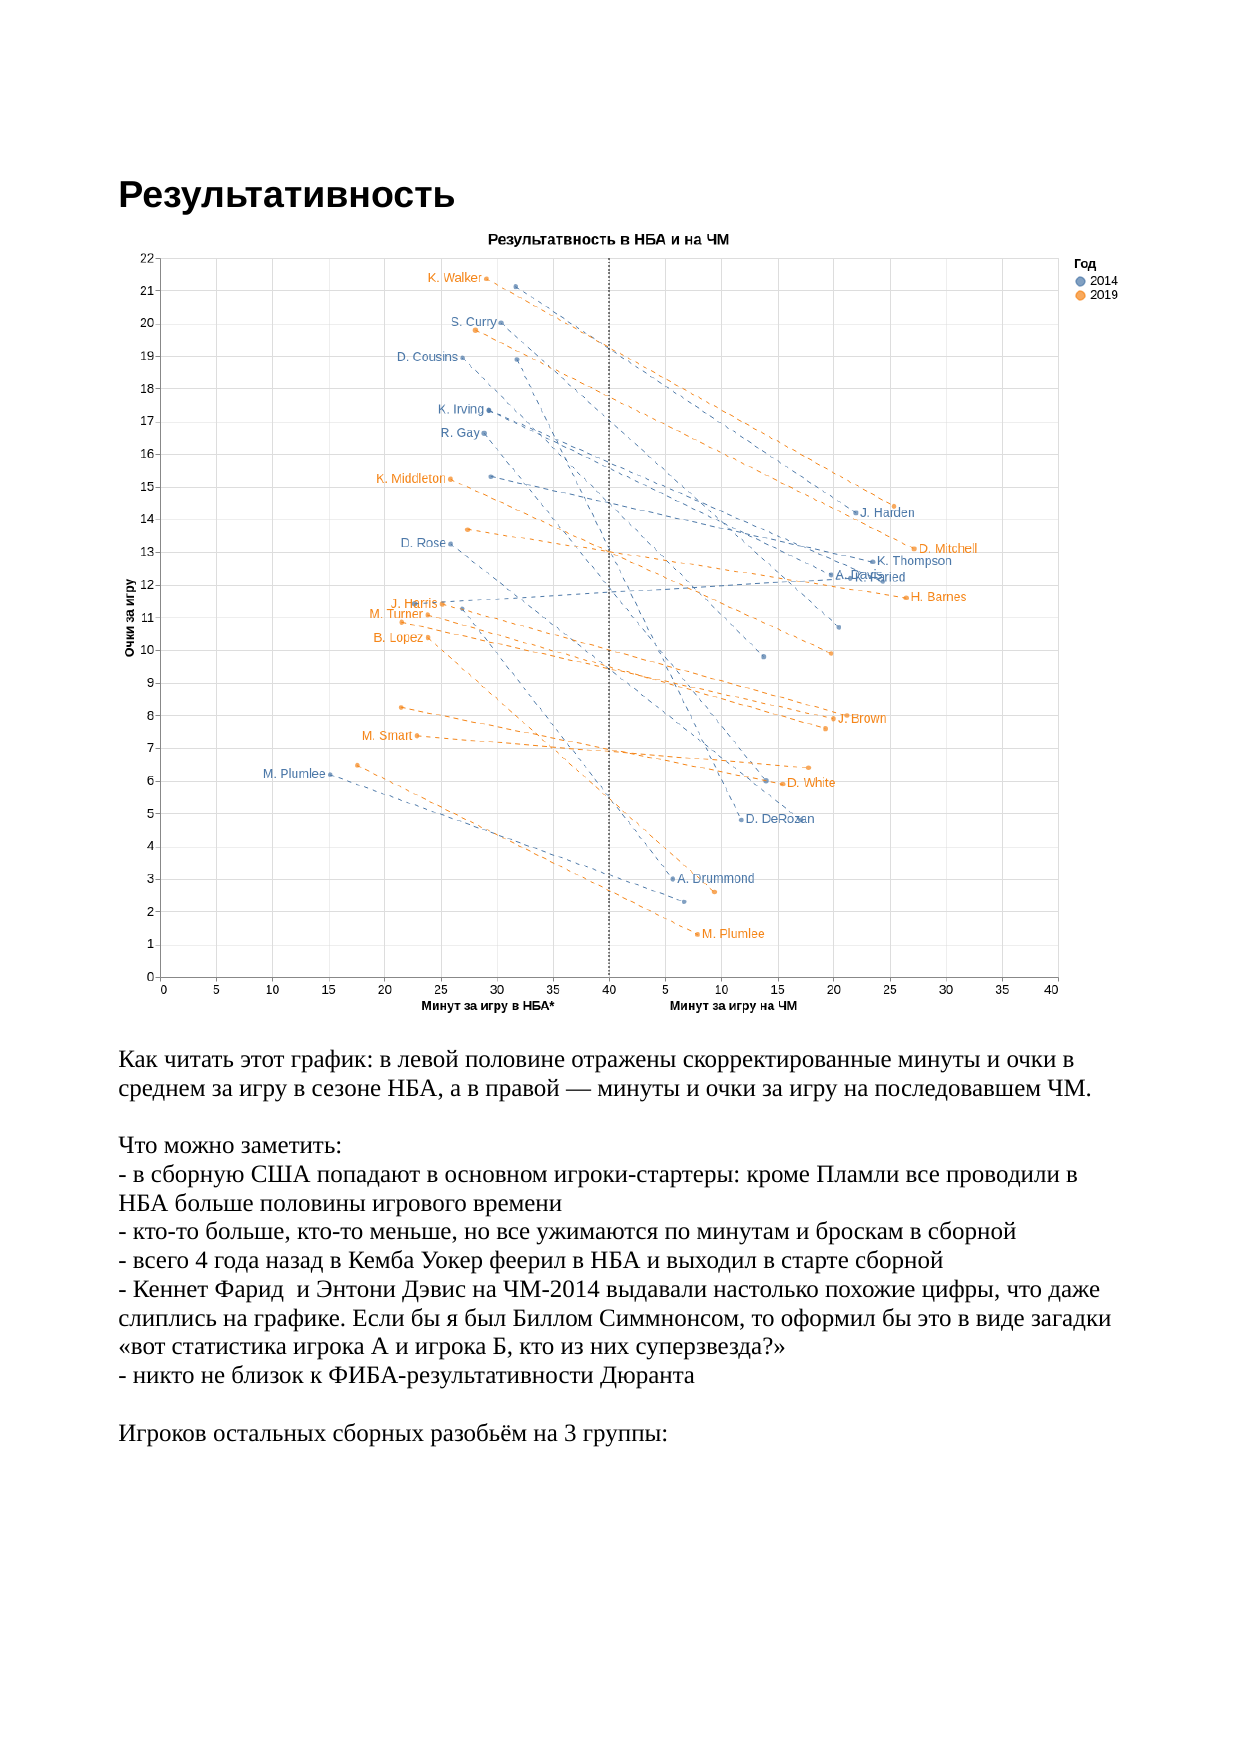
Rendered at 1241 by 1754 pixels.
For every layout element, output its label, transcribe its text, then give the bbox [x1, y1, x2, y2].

text - всего 4 года назад в Кемба Уокер феерил в НБА и выходил в старте сборной [118, 1245, 1122, 1274]
text Как читать этот график: в левой половине отражены скорректированные минуты и очки в среднем за игру в сезоне НБА, а в правой — минуты и очки за игру на последовавшем ЧМ. [118, 1044, 1122, 1101]
subtitle Результативность [118, 172, 1122, 215]
text - Кеннет Фарид и Энтони Дэвис на ЧМ-2014 выдавали настолько похожие цифры, что даже слиплись на графике. Если бы я был Биллом Симмнонсом, то оформил бы это в виде загадки «вот статистика игрока А и игрока Б, кто из них суперзвезда?» [118, 1274, 1122, 1360]
picture [118, 227, 1123, 1016]
text - кто-то больше, кто-то меньше, но все ужимаются по минутам и броскам в сборной [118, 1216, 1122, 1245]
text - в сборную США попадают в основном игроки-стартеры: кроме Пламли все проводили в НБА больше половины игрового времени [118, 1159, 1122, 1216]
text - никто не близок к ФИБА-результативности Дюранта [118, 1360, 1122, 1389]
text Что можно заметить: [118, 1130, 1122, 1159]
text Игроков остальных сборных разобьём на 3 группы: [118, 1418, 1122, 1446]
